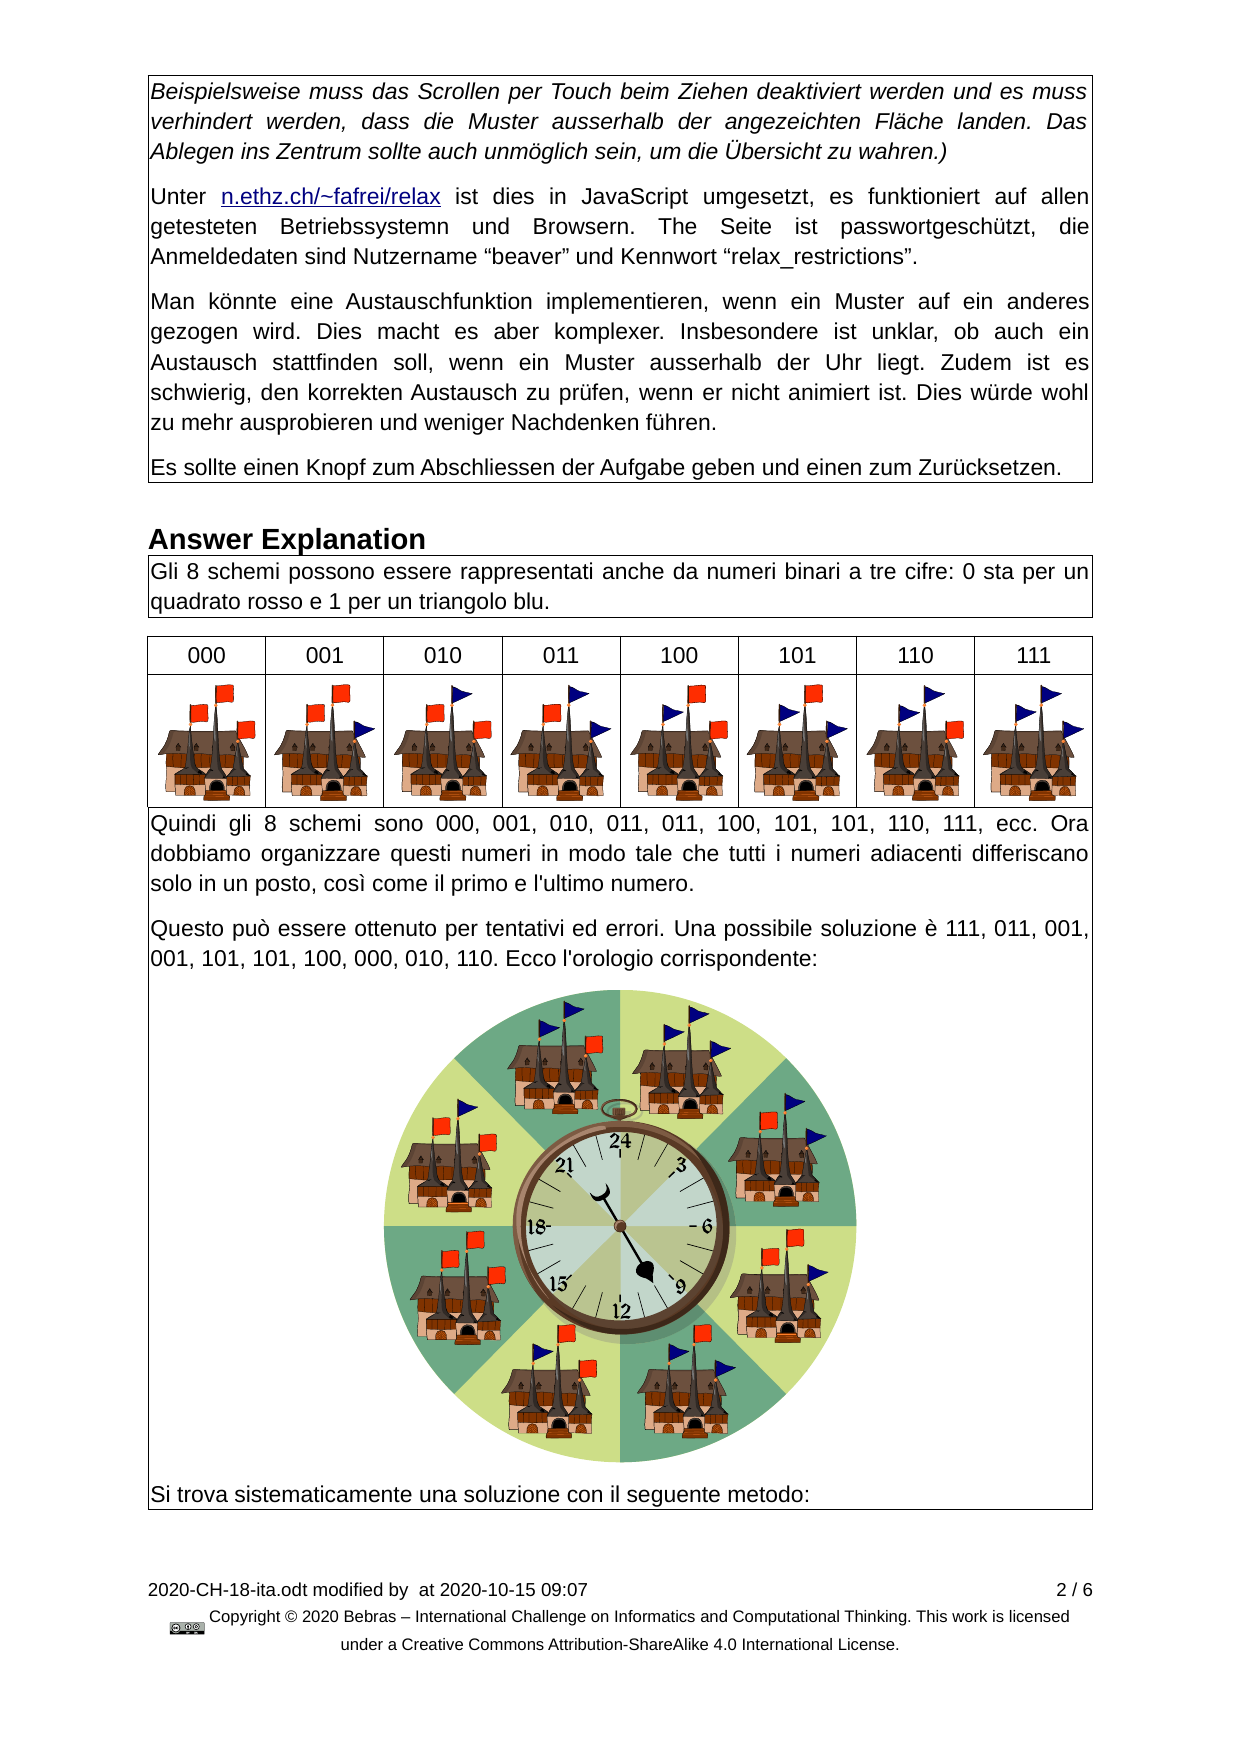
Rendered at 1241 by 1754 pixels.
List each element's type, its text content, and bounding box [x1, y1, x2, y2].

text Questo può essere ottenuto per tentativi ed errori. Una possibile soluzione è 111, 011, 001, 001, 101, 101, 100, 000, 010, 110. Ecco l'orologio corrispondente: [149, 912, 1092, 971]
table_cell [503, 675, 620, 807]
table_cell [975, 675, 1092, 807]
table_header 000 [148, 637, 265, 674]
table_header 101 [739, 637, 856, 674]
table_cell [621, 675, 738, 807]
table_header 001 [266, 637, 383, 674]
table_header 010 [384, 637, 502, 674]
text Es sollte einen Knopf zum Abschliessen der Aufgabe geben und einen zum Zurücksetzen. [149, 451, 1092, 482]
table_cell [739, 675, 856, 807]
subtitle Answer Explanation [148, 522, 1093, 555]
text Gli 8 schemi possono essere rappresentati anche da numeri binari a tre cifre: 0 sta per un quadrato rosso e 1 per un triangolo blu. [149, 556, 1092, 617]
table_cell [266, 675, 383, 807]
text Beispielsweise muss das Scrollen per Touch beim Ziehen deaktiviert werden und es muss verhindert werden, dass die Muster ausserhalb der angezeichten Fläche landen. Das Ablegen ins Zentrum sollte auch unmöglich sein, um die Übersicht zu wahren.) [149, 76, 1092, 164]
table_header 110 [857, 637, 974, 674]
table_cell [384, 675, 502, 807]
text Unter n.ethz.ch/~fafrei/relax ist dies in JavaScript umgesetzt, es funktioniert auf allen getesteten Betriebssystemn und Browsern. The Seite ist passwortgeschützt, die Anmeldedaten sind Nutzername “beaver” und Kennwort “relax_restrictions”. [149, 180, 1092, 269]
table_header 011 [503, 637, 620, 674]
table_header 100 [621, 637, 738, 674]
text Quindi gli 8 schemi sono 000, 001, 010, 011, 011, 100, 101, 101, 110, 111, ecc. Ora dobbiamo organizzare questi numeri in modo tale che tutti i numeri adiacenti differiscano solo in un posto, così come il primo e l'ultimo numero. [149, 808, 1092, 896]
table_cell [857, 675, 974, 807]
table_header 111 [975, 637, 1092, 674]
table_cell [148, 675, 265, 807]
text Si trova sistematicamente una soluzione con il seguente metodo: [149, 1478, 1092, 1509]
text Man könnte eine Austauschfunktion implementieren, wenn ein Muster auf ein anderes gezogen wird. Dies macht es aber komplexer. Insbesondere ist unklar, ob auch ein Austausch stattfinden soll, wenn ein Muster ausserhalb der Uhr liegt. Zudem ist es schwierig, den korrekten Austausch zu prüfen, wenn er nicht animiert ist. Dies würde wohl zu mehr ausprobieren und weniger Nachdenken führen. [149, 285, 1092, 435]
